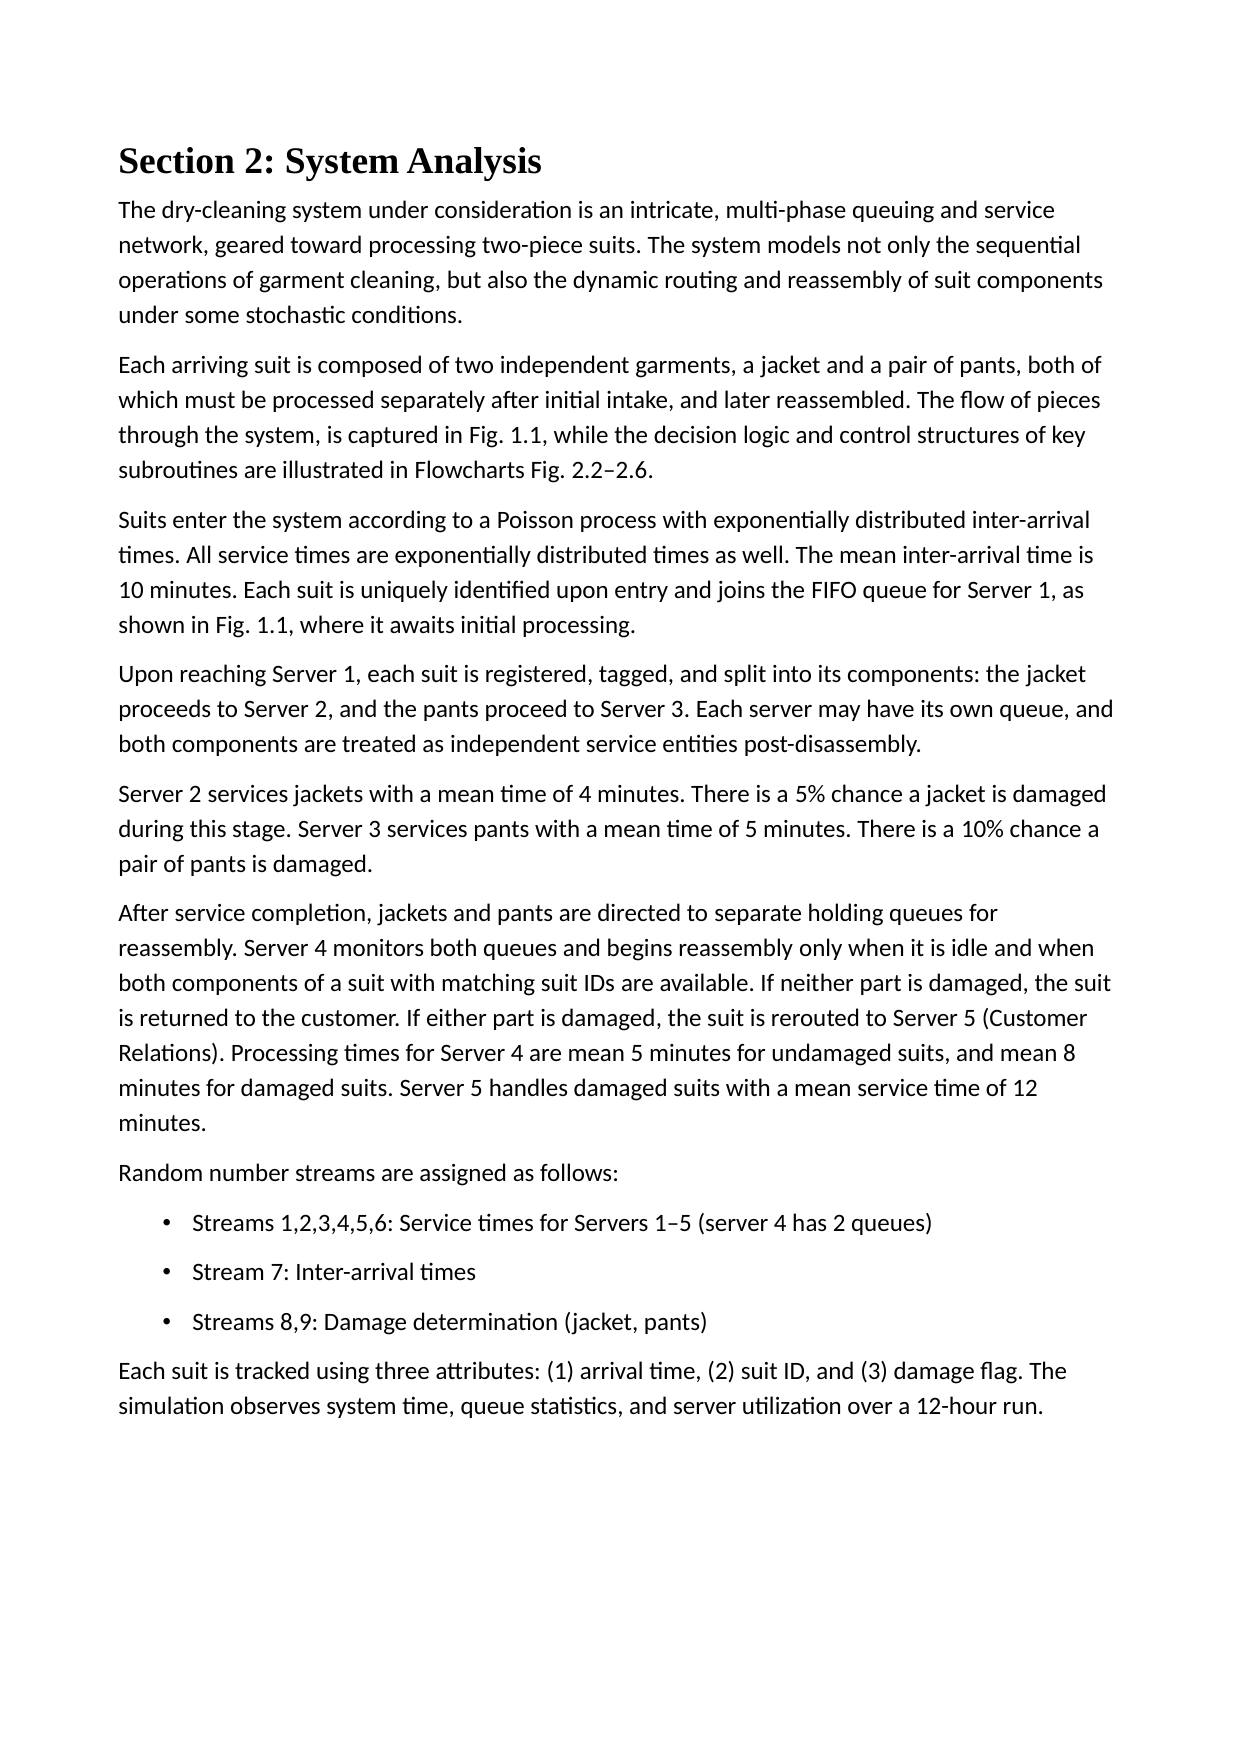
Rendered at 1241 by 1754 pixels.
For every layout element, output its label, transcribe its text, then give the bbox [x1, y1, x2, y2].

text After service completion, jackets and pants are directed to separate holding queues for reassembly. Server 4 monitors both queues and begins reassembly only when it is idle and when both components of a suit with matching suit IDs are available. If neither part is damaged, the suit is returned to the customer. If either part is damaged, the suit is rerouted to Server 5 (Customer Relations). Processing times for Server 4 are mean 5 minutes for undamaged suits, and mean 8 minutes for damaged suits. Server 5 handles damaged suits with a mean service time of 12 minutes. [118, 897, 1122, 1138]
text Upon reaching Server 1, each suit is registered, tagged, and split into its components: the jacket proceeds to Server 2, and the pants proceed to Server 3. Each server may have its own queue, and both components are treated as independent service entities post-disassembly. [118, 658, 1122, 759]
text Each arriving suit is composed of two independent garments, a jacket and a pair of pants, both of which must be processed separately after initial intake, and later reassembled. The flow of pieces through the system, is captured in Fig. 1.1, while the decision logic and control structures of key subroutines are illustrated in Flowcharts Fig. 2.2–2.6. [118, 349, 1122, 485]
list Streams 1,2,3,4,5,6: Service times for Servers 1–5 (server 4 has 2 queues) [162, 1207, 1122, 1237]
subtitle Section 2: System Analysis [118, 139, 1122, 182]
text Server 2 services jackets with a mean time of 4 minutes. There is a 5% chance a jacket is damaged during this stage. Server 3 services pants with a mean time of 5 minutes. There is a 10% chance a pair of pants is damaged. [118, 778, 1122, 878]
text Random number streams are assigned as follows: [118, 1157, 1122, 1188]
list Stream 7: Inter-arrival times [162, 1256, 1122, 1287]
text The dry-cleaning system under consideration is an intricate, multi-phase queuing and service network, geared toward processing two-piece suits. The system models not only the sequential operations of garment cleaning, but also the dynamic routing and reassembly of suit components under some stochastic conditions. [118, 194, 1122, 330]
text Suits enter the system according to a Poisson process with exponentially distributed inter-arrival times. All service times are exponentially distributed times as well. The mean inter-arrival time is 10 minutes. Each suit is uniquely identified upon entry and joins the FIFO queue for Server 1, as shown in Fig. 1.1, where it awaits initial processing. [118, 504, 1122, 639]
text Each suit is tracked using three attributes: (1) arrival time, (2) suit ID, and (3) damage flag. The simulation observes system time, queue statistics, and server utilization over a 12-hour run. [118, 1355, 1122, 1421]
list Streams 8,9: Damage determination (jacket, pants) [162, 1306, 1122, 1336]
